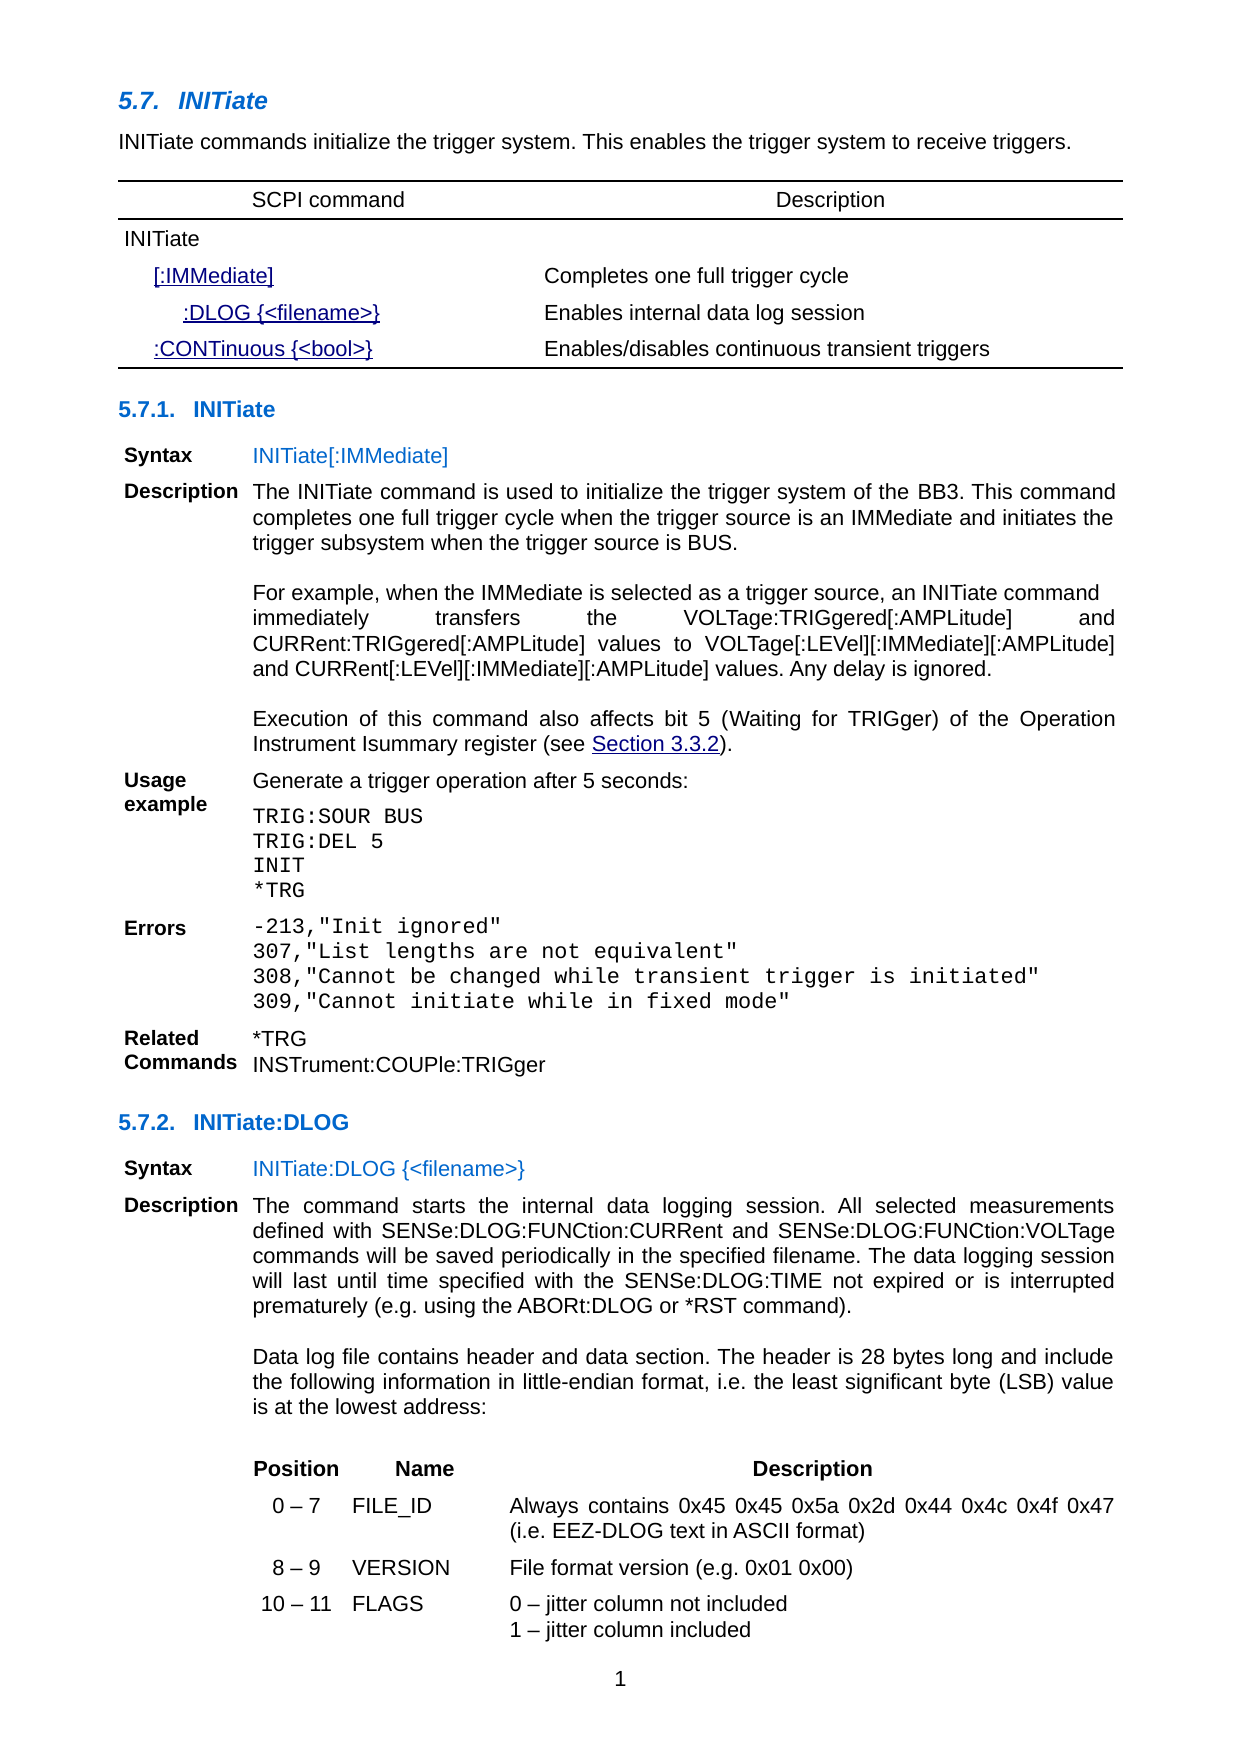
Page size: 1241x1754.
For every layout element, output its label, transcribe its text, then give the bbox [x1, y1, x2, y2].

subtitle INITiate [118, 86, 1122, 114]
table_cell Completes one full trigger cycle [538, 257, 1122, 294]
table_header SCPI command [118, 182, 538, 218]
table_cell Enables internal data log session [538, 294, 1122, 330]
table_cell The INITiate command is used to initialize the trigger system of the BB3. This command completes one full trigger cycle when the trigger source is an IMMediate and initiates the trigger subsystem when the trigger source is BUS. For example, when the IMMediate is selected as a trigger source, an INITiate command immediately transfers the VOLTage:TRIGgered[:AMPLitude] and CURRent:TRIGgered[:AMPLitude] values to VOLTage[:LEVel][:IMMediate][:AMPLitude] and CURRent[:LEVel][:IMMediate][:AMPLitude] values. Any delay is ignored. Execution of this command also affects bit 5 (Waiting for TRIGger) of the Operation Instrument Isummary register (see Section 3.3.2). [247, 474, 1122, 762]
table_cell Enables/disables continuous transient triggers [538, 330, 1122, 367]
table_cell Errors [118, 910, 247, 1021]
table_cell The command starts the internal data logging session. All selected measurements defined with SENSe:DLOG:FUNCtion:CURRent and SENSe:DLOG:FUNCtion:VOLTage commands will be saved periodically in the specified filename. The data logging session will last until time specified with the SENSe:DLOG:TIME not expired or is interrupted prematurely (e.g. using the ABORt:DLOG or *RST command). Data log file contains header and data section. The header is 28 bytes long and include the following information in little-endian format, i.e. the least significant byte (LSB) value is at the lowest address: [247, 1187, 1122, 1450]
table_cell [118, 1586, 247, 1647]
table_cell Position [247, 1450, 346, 1487]
table_cell [118, 1549, 247, 1586]
table_cell INITiate [118, 220, 538, 257]
table_cell :CONTinuous {<bool>} [118, 330, 538, 367]
table_cell Description [118, 474, 247, 762]
table_cell [118, 1450, 247, 1487]
subtitle INITiate:DLOG [118, 1109, 1122, 1135]
table_header Description [538, 182, 1122, 218]
table_cell FLAGS [346, 1586, 503, 1647]
table_header INITiate[:IMMediate] [247, 437, 1122, 473]
table_cell *TRG INSTrument:COUPle:TRIGger [247, 1021, 1122, 1082]
table_cell [538, 220, 1122, 257]
table_cell VERSION [346, 1549, 503, 1586]
table_cell [118, 1487, 247, 1549]
table_header Syntax [118, 1150, 247, 1187]
text INITiate commands initialize the trigger system. This enables the trigger system to receive triggers. [118, 129, 1122, 154]
table_cell -213,"Init ignored" 307,"List lengths are not equivalent" 308,"Cannot be changed while transient trigger is initiated" 309,"Cannot initiate while in fixed mode" [247, 910, 1122, 1021]
table_cell Generate a trigger operation after 5 seconds: TRIG:SOUR BUS TRIG:DEL 5 INIT *TRG [247, 762, 1122, 910]
table_cell Name [346, 1450, 503, 1487]
table_cell 0 – jitter column not included 1 – jitter column included [504, 1586, 1122, 1647]
table_cell Always contains 0x45 0x45 0x5a 0x2d 0x44 0x4c 0x4f 0x47 (i.e. EEZ-DLOG text in ASCII format) [504, 1487, 1122, 1549]
table_cell 8 – 9 [247, 1549, 346, 1586]
table_header Syntax [118, 437, 247, 473]
table_header INITiate:DLOG {<filename>} [247, 1150, 1122, 1187]
table_cell 10 – 11 [247, 1586, 346, 1647]
table_cell Description [504, 1450, 1122, 1487]
table_cell Related Commands [118, 1021, 247, 1082]
subtitle INITiate [118, 396, 1122, 422]
table_cell :DLOG {<filename>} [118, 294, 538, 330]
table_cell Usage example [118, 762, 247, 910]
table_cell File format version (e.g. 0x01 0x00) [504, 1549, 1122, 1586]
table_cell FILE_ID [346, 1487, 503, 1549]
table_cell 0 – 7 [247, 1487, 346, 1549]
table_cell Description [118, 1187, 247, 1450]
table_cell [:IMMediate] [118, 257, 538, 294]
